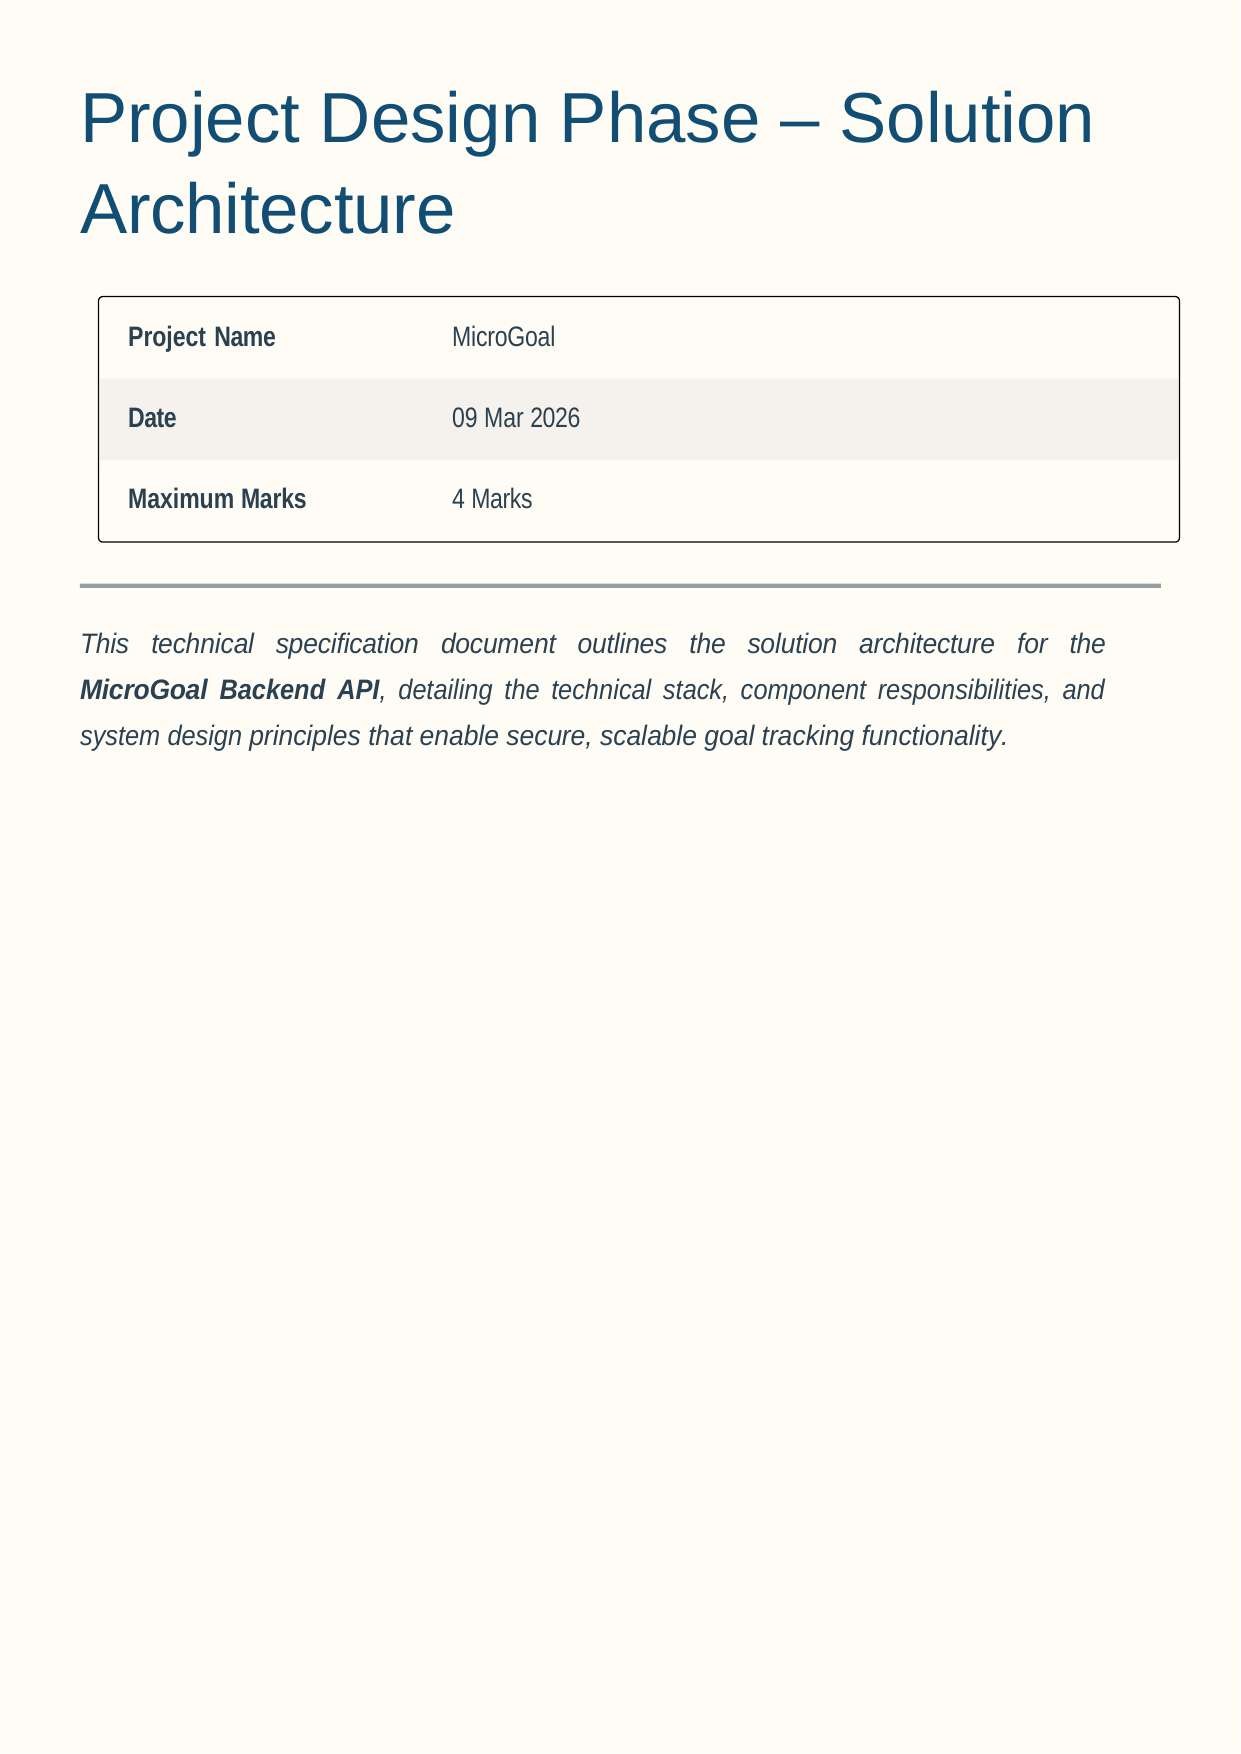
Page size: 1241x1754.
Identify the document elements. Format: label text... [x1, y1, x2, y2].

text This technical specification document outlines the solution architecture for the MicroGoal Backend API, detailing the technical stack, component responsibilities, and system design principles that enable secure, scalable goal tracking functionality. [80, 627, 1106, 752]
subtitle Project Design Phase – Solution Architecture [80, 76, 1151, 249]
